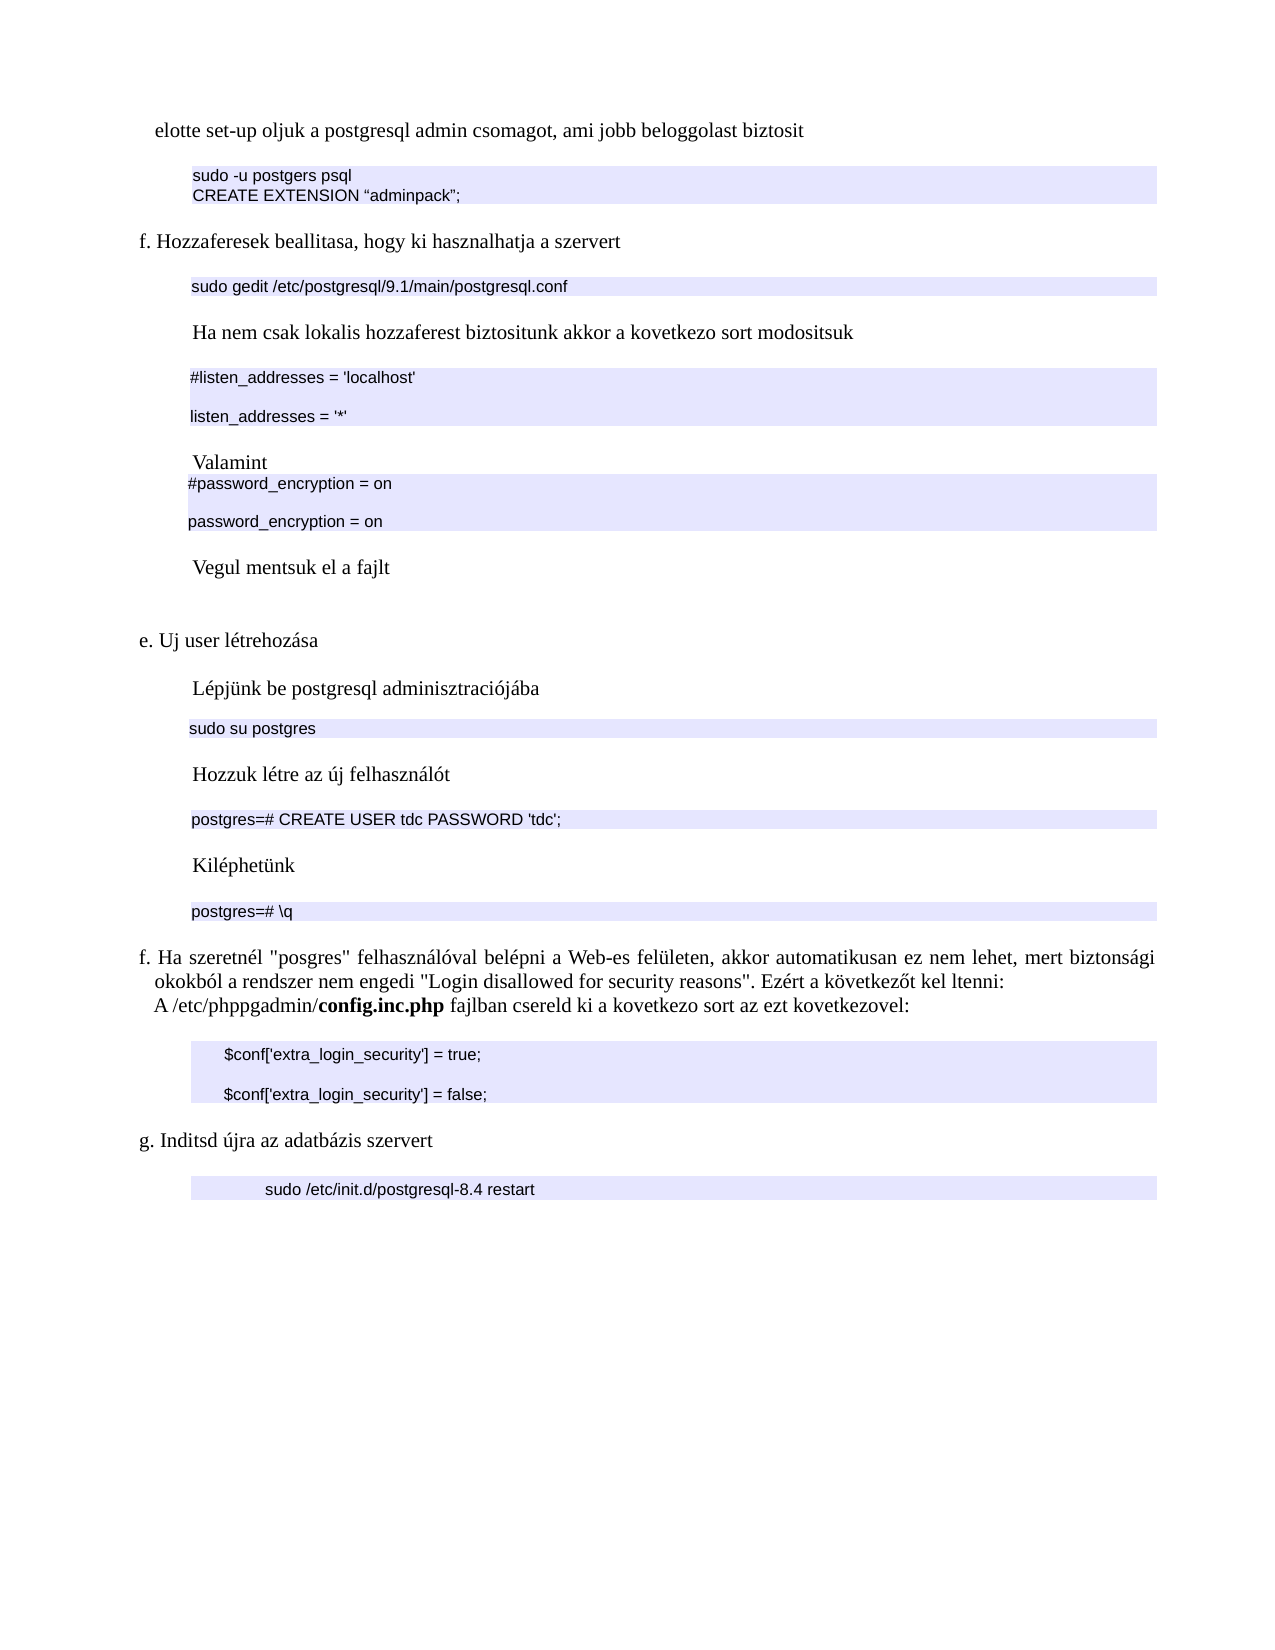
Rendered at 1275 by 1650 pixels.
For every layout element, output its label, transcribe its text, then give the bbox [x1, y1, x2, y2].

text sudo su postgres [189, 719, 1157, 738]
text Kiléphetünk [118, 853, 1157, 877]
text #password_encryption = on [188, 474, 1157, 493]
text $conf['extra_login_security'] = true; [191, 1041, 1157, 1065]
text Lépjünk be postgresql adminisztraciójába [118, 676, 1157, 700]
text password_encryption = on [188, 512, 1157, 531]
text f. Hozzaferesek beallitasa, hogy ki hasznalhatja a szervert [118, 229, 1157, 253]
text $conf['extra_login_security'] = false; [191, 1084, 1157, 1103]
text elotte set-up oljuk a postgresql admin csomagot, ami jobb beloggolast biztosit [118, 118, 1157, 142]
text postgres=# \q [191, 902, 1157, 921]
text sudo -u postgers psql [192, 166, 1157, 185]
text Vegul mentsuk el a fajlt [118, 555, 1157, 579]
text sudo gedit /etc/postgresql/9.1/main/postgresql.conf [191, 277, 1157, 296]
text #listen_addresses = 'localhost' [190, 368, 1157, 387]
text g. Inditsd újra az adatbázis szervert [118, 1127, 1157, 1152]
text sudo /etc/init.d/postgresql-8.4 restart [191, 1176, 1157, 1200]
text Ha nem csak lokalis hozzaferest biztositunk akkor a kovetkezo sort modositsuk [118, 320, 1157, 344]
text CREATE EXTENSION “adminpack”; [192, 185, 1157, 204]
text postgres=# CREATE USER tdc PASSWORD 'tdc'; [191, 810, 1157, 829]
text Hozzuk létre az új felhasználót [118, 762, 1157, 786]
text f. Ha szeretnél "posgres" felhasználóval belépni a Web-es felületen, akkor automatikusan ez nem lehet, mert biztonsági okokból a rendszer nem engedi "Login disallowed for security reasons". Ezért a következőt kel ltenni: [118, 945, 1157, 993]
text A /etc/phppgadmin/config.inc.php fajlban csereld ki a kovetkezo sort az ezt kovetkezovel: [153, 993, 1157, 1017]
text listen_addresses = '*' [190, 406, 1157, 426]
text e. Uj user létrehozása [118, 627, 1157, 652]
text Valamint [118, 450, 1157, 474]
